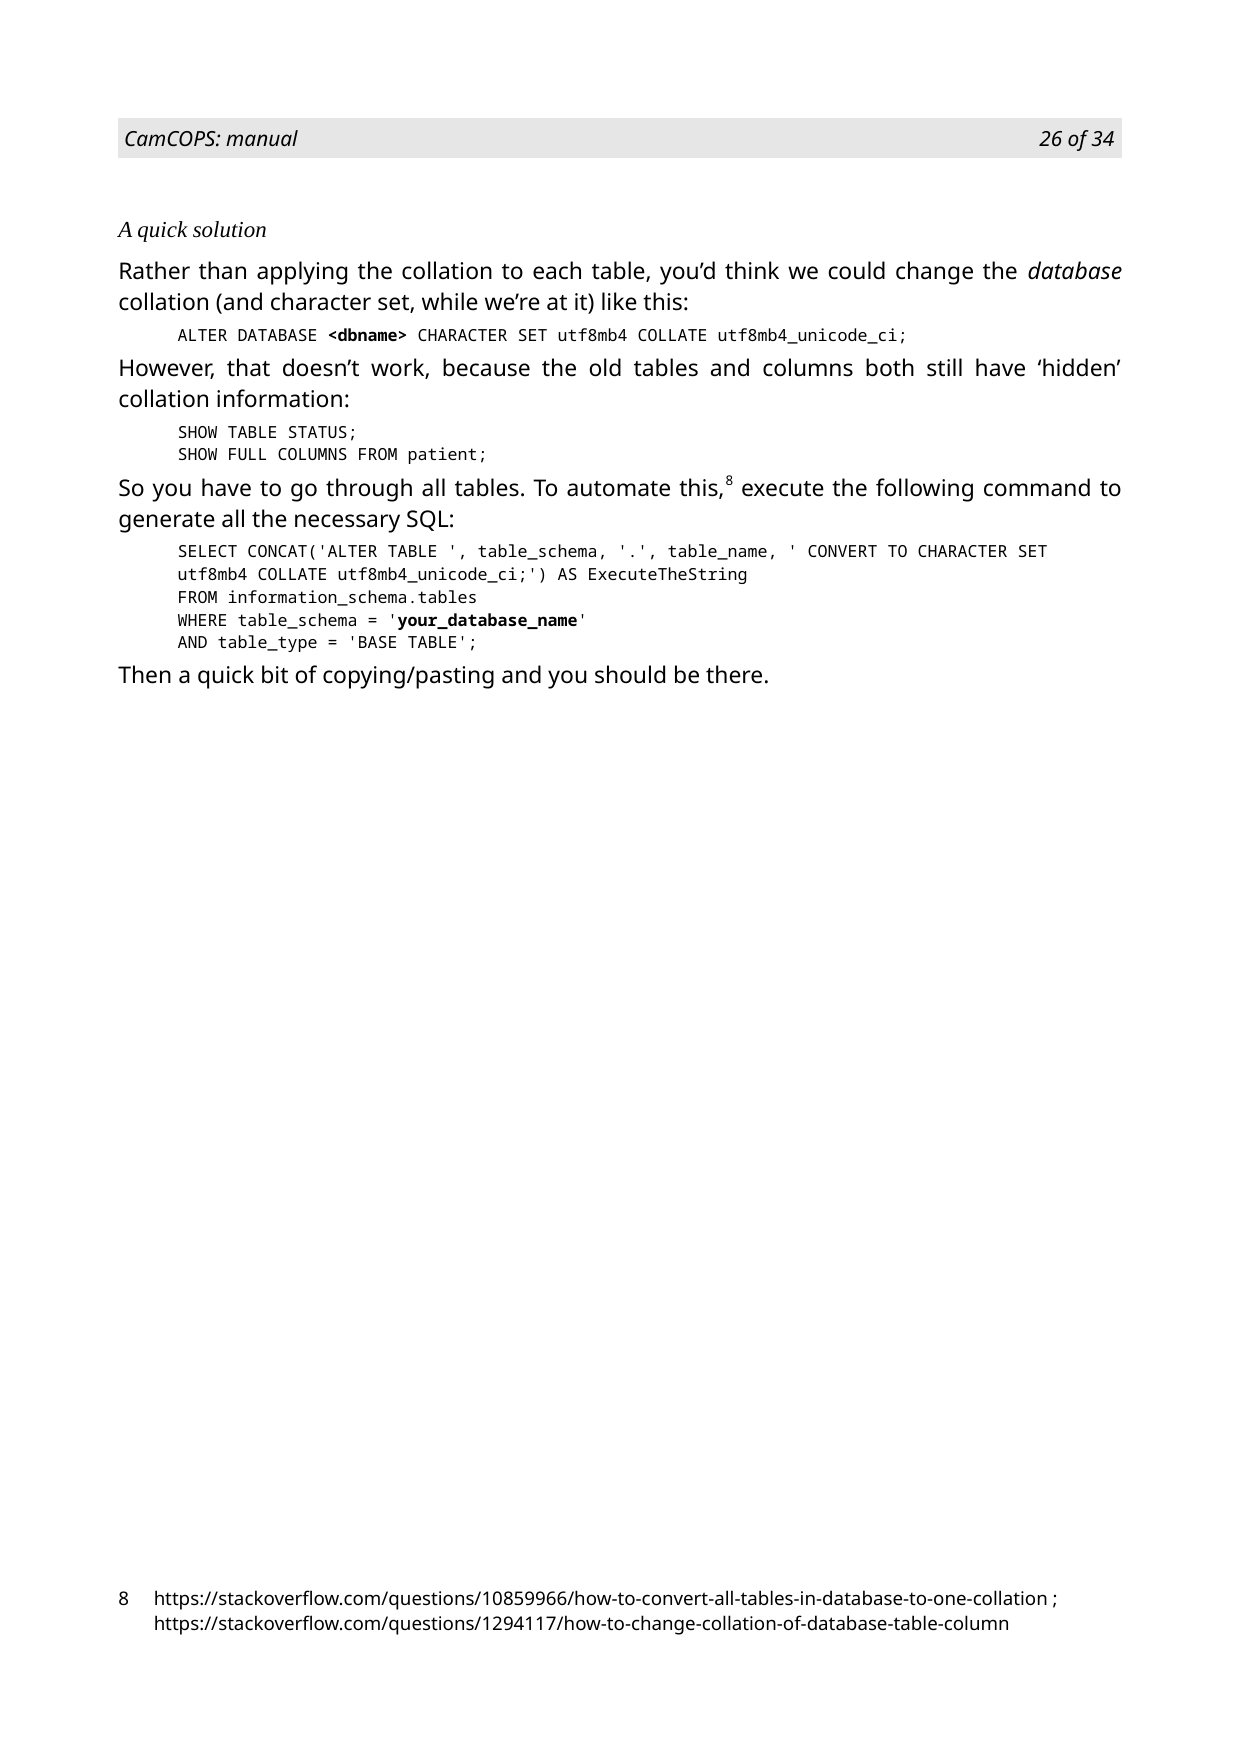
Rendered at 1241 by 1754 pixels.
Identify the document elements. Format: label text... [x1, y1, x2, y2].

text FROM information_schema.tables [177, 585, 1122, 608]
text However, that doesn’t work, because the old tables and columns both still have ‘hidden’ collation information: [118, 352, 1122, 414]
text Rather than applying the collation to each table, you’d think we could change the database collation (and character set, while we’re at it) like this: [118, 255, 1122, 317]
subtitle A quick solution [118, 216, 1122, 242]
text SHOW TABLE STATUS; [177, 420, 1122, 443]
text https://stackoverflow.com/questions/10859966/how-to-convert-all-tables-in-database-to-one-collation ; https://stackoverflow.com/questions/1294117/how-to-change-collation-of-database-table-column [118, 1585, 1122, 1636]
text SELECT CONCAT('ALTER TABLE ', table_schema, '.', table_name, ' CONVERT TO CHARACTER SET utf8mb4 COLLATE utf8mb4_unicode_ci;') AS ExecuteTheString [177, 540, 1122, 585]
text AND table_type = 'BASE TABLE'; [177, 631, 1122, 653]
text SHOW FULL COLUMNS FROM patient; [177, 443, 1122, 466]
text Then a quick bit of copying/pasting and you should be there. [118, 659, 1122, 691]
text WHERE table_schema = 'your_database_name' [177, 608, 1122, 631]
text ALTER DATABASE <dbname> CHARACTER SET utf8mb4 COLLATE utf8mb4_unicode_ci; [177, 323, 1122, 346]
text So you have to go through all tables. To automate this, execute the following command to generate all the necessary SQL: [118, 472, 1122, 534]
